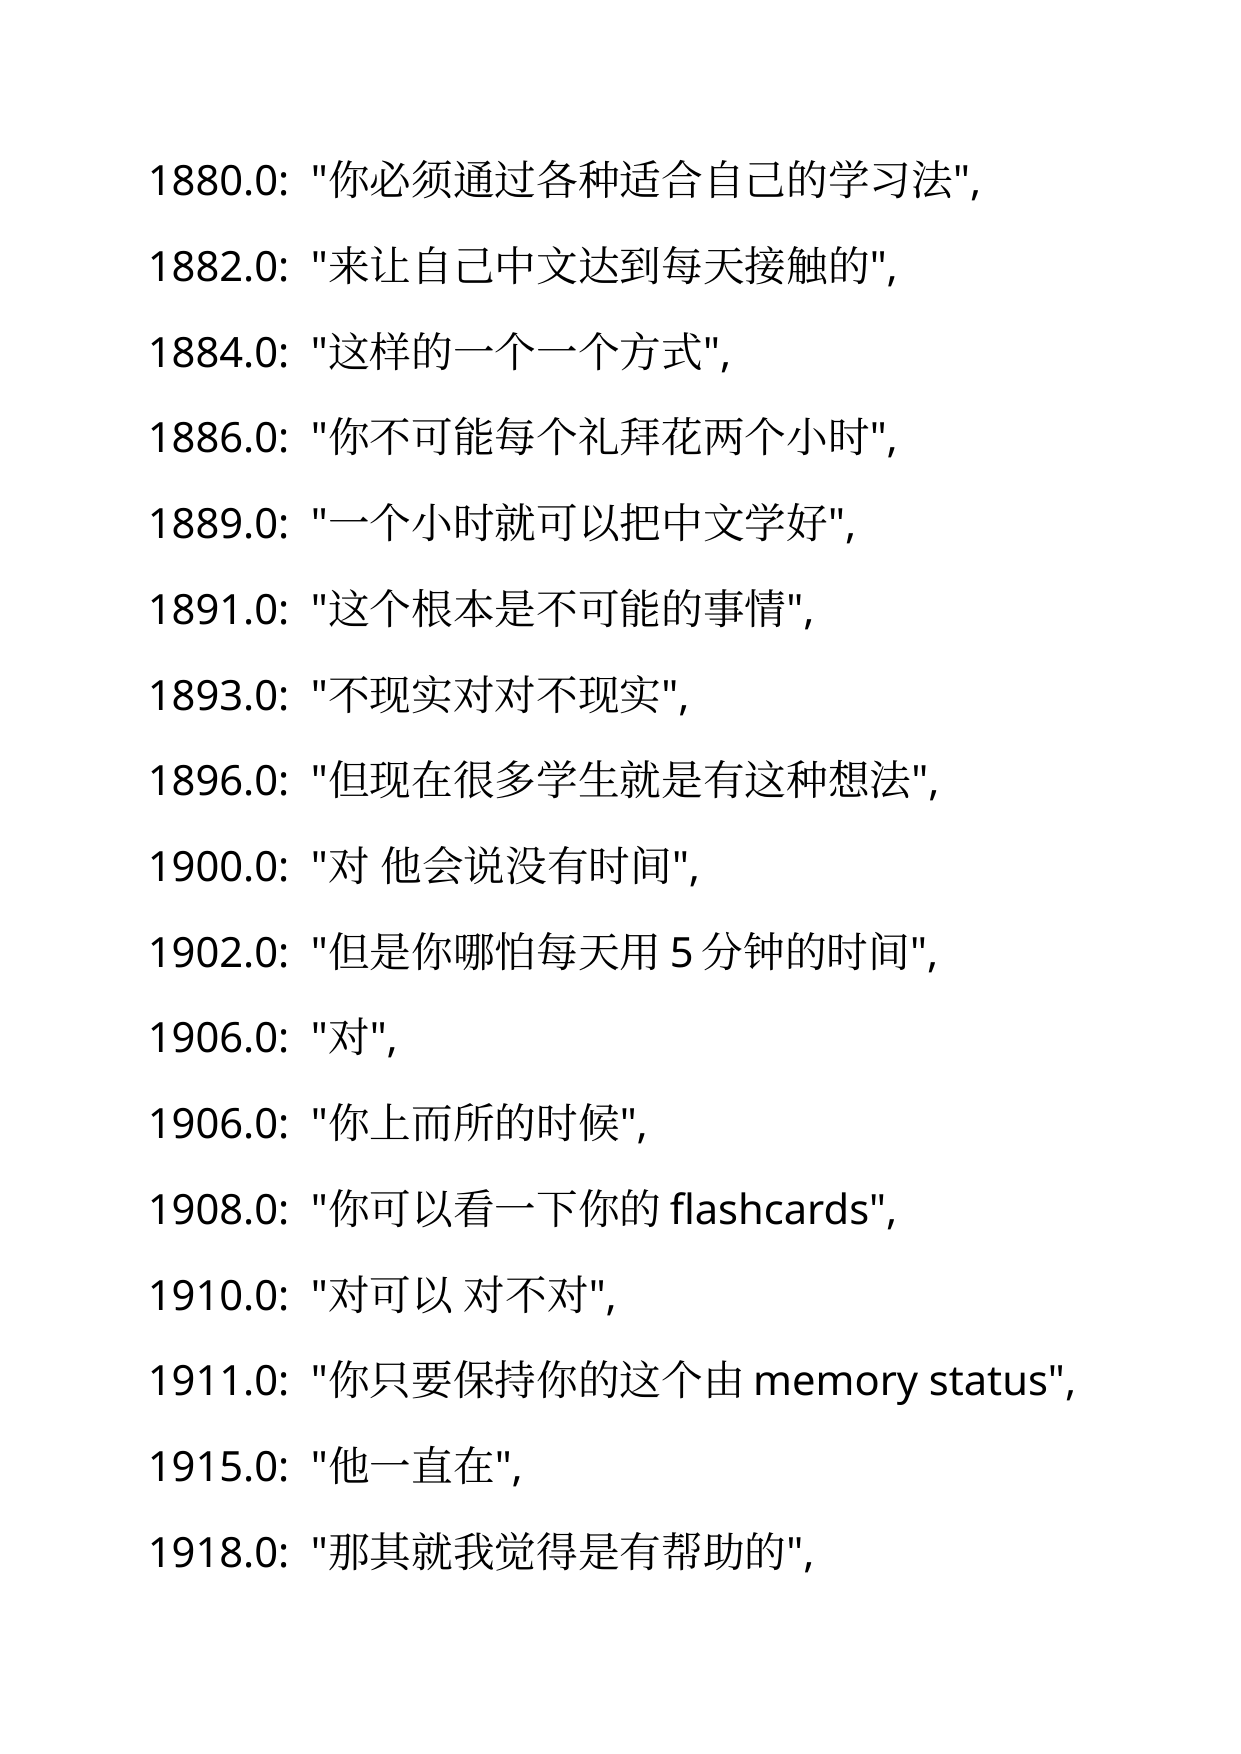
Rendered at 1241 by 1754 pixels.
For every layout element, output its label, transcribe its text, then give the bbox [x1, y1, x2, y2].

text 1880.0: "你必须通过各种适合自己的学习法", [148, 148, 1093, 208]
text 1906.0: "对", [148, 1005, 1093, 1065]
text 1896.0: "但现在很多学生就是有这种想法", [148, 748, 1093, 808]
text 1910.0: "对可以 对不对", [148, 1262, 1093, 1322]
text 1900.0: "对 他会说没有时间", [148, 833, 1093, 893]
text 1889.0: "一个小时就可以把中文学好", [148, 491, 1093, 551]
text 1882.0: "来让自己中文达到每天接触的", [148, 233, 1093, 293]
text 1915.0: "他一直在", [148, 1433, 1093, 1494]
text 1908.0: "你可以看一下你的flashcards", [148, 1176, 1093, 1236]
text 1893.0: "不现实对对不现实", [148, 662, 1093, 722]
text 1902.0: "但是你哪怕每天用5分钟的时间", [148, 919, 1093, 979]
text 1918.0: "那其就我觉得是有帮助的", [148, 1519, 1093, 1579]
text 1911.0: "你只要保持你的这个由memory status", [148, 1348, 1093, 1408]
text 1891.0: "这个根本是不可能的事情", [148, 576, 1093, 636]
text 1886.0: "你不可能每个礼拜花两个小时", [148, 405, 1093, 465]
text 1884.0: "这样的一个一个方式", [148, 319, 1093, 379]
text 1906.0: "你上而所的时候", [148, 1091, 1093, 1151]
